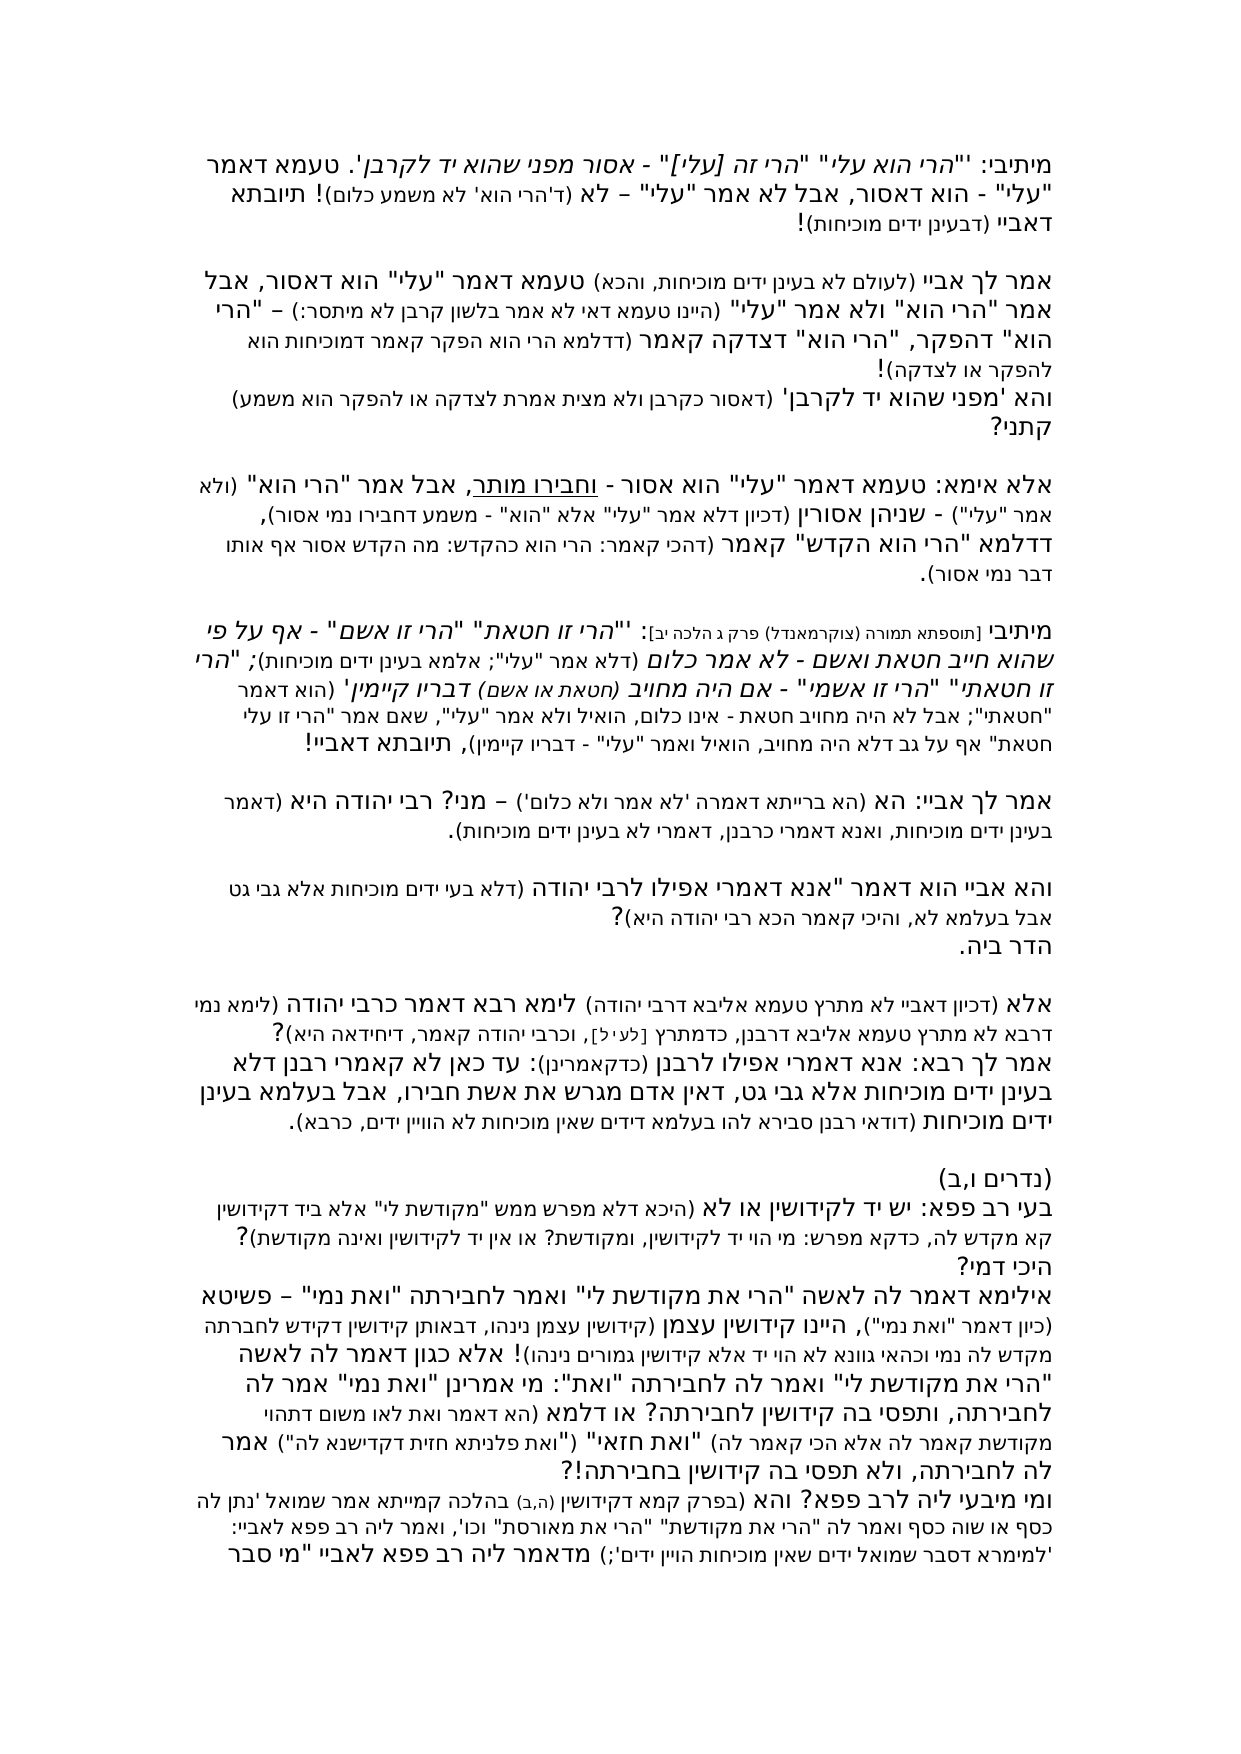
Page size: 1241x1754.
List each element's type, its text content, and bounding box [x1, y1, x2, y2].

text אלא (דכיון דאביי לא מתרץ טעמא אליבא דרבי יהודה) לימא רבא דאמר כרבי יהודה (לימא נמי דרבא לא מתרץ טעמא אליבא דרבנן, כדמתרץ [לעיל], וכרבי יהודה קאמר, דיחידאה היא)? [187, 989, 1053, 1048]
text מיתיבי: '"הרי הוא עלי" "הרי זה [עלי]" - אסור מפני שהוא יד לקרבן'. טעמא דאמר "עלי" - הוא דאסור, אבל לא אמר "עלי" – לא (ד'הרי הוא' לא משמע כלום)! תיובתא דאביי (דבעינן ידים מוכיחות)! [187, 150, 1053, 238]
text היכי דמי? [187, 1252, 1053, 1281]
text הדר ביה. [187, 932, 1053, 961]
text אלא אימא: טעמא דאמר "עלי" הוא אסור - וחבירו מותר, אבל אמר "הרי הוא" (ולא אמר "עלי") - שניהן אסורין (דכיון דלא אמר "עלי" אלא "הוא" - משמע דחבירו נמי אסור), דדלמא "הרי הוא הקדש" קאמר (דהכי קאמר: הרי הוא כהקדש: מה הקדש אסור אף אותו דבר נמי אסור). [187, 470, 1053, 587]
text בעי רב פפא: יש יד לקידושין או לא (היכא דלא מפרש ממש "מקודשת לי" אלא ביד דקידושין קא מקדש לה, כדקא מפרש: מי הוי יד לקידושין, ומקודשת? או אין יד לקידושין ואינה מקודשת)? [187, 1193, 1053, 1252]
text אמר לך אביי: הא (הא ברייתא דאמרה 'לא אמר ולא כלום') – מני? רבי יהודה היא (דאמר בעינן ידים מוכיחות, ואנא דאמרי כרבנן, דאמרי לא בעינן ידים מוכיחות). [187, 786, 1053, 844]
text אילימא דאמר לה לאשה "הרי את מקודשת לי" ואמר לחבירתה "ואת נמי" – פשיטא (כיון דאמר "ואת נמי"), היינו קידושין עצמן (קידושין עצמן נינהו, דבאותן קידושין דקידש לחברתה מקדש לה נמי וכהאי גוונא לא הוי יד אלא קידושין גמורים נינהו)! אלא כגון דאמר לה לאשה "הרי את מקודשת לי" ואמר לה לחבירתה "ואת": מי אמרינן "ואת נמי" אמר לה לחבירתה, ותפסי בה קידושין לחבירתה? או דלמא (הא דאמר ואת לאו משום דתהוי מקודשת קאמר לה אלא הכי קאמר לה) "ואת חזאי" ("ואת פלניתא חזית דקדישנא לה") אמר לה לחבירתה, ולא תפסי בה קידושין בחבירתה!? [187, 1281, 1053, 1486]
text אמר לך אביי (לעולם לא בעינן ידים מוכיחות, והכא) טעמא דאמר "עלי" הוא דאסור, אבל אמר "הרי הוא" ולא אמר "עלי" (היינו טעמא דאי לא אמר בלשון קרבן לא מיתסר:) – "הרי הוא" דהפקר, "הרי הוא" דצדקה קאמר (דדלמא הרי הוא הפקר קאמר דמוכיחות הוא להפקר או לצדקה)! [187, 266, 1053, 383]
text והא אביי הוא דאמר "אנא דאמרי אפילו לרבי יהודה (דלא בעי ידים מוכיחות אלא גבי גט אבל בעלמא לא, והיכי קאמר הכא רבי יהודה היא)? [187, 873, 1053, 932]
text מיתיבי [תוספתא תמורה (צוקרמאנדל) פרק ג הלכה יב]: '"הרי זו חטאת" "הרי זו אשם" - אף על פי שהוא חייב חטאת ואשם - לא אמר כלום (דלא אמר "עלי"; אלמא בעינן ידים מוכיחות); "הרי זו חטאתי" "הרי זו אשמי" - אם היה מחויב (חטאת או אשם) דבריו קיימין' (הוא דאמר "חטאתי"; אבל לא היה מחויב חטאת - אינו כלום, הואיל ולא אמר "עלי", שאם אמר "הרי זו עלי חטאת" אף על גב דלא היה מחויב, הואיל ואמר "עלי" - דבריו קיימין), תיובתא דאביי! [187, 616, 1053, 757]
text ומי מיבעי ליה לרב פפא? והא (בפרק קמא דקידושין (ה,ב) בהלכה קמייתא אמר שמואל 'נתן לה כסף או שוה כסף ואמר לה "הרי את מקודשת" "הרי את מאורסת" וכו', ואמר ליה רב פפא לאביי: 'למימרא דסבר שמואל ידים שאין מוכיחות הויין ידים';) מדאמר ליה רב פפא לאביי "מי סבר [187, 1486, 1053, 1568]
text והא 'מפני שהוא יד לקרבן' (דאסור כקרבן ולא מצית אמרת לצדקה או להפקר הוא משמע) קתני? [187, 383, 1053, 442]
text אמר לך רבא: אנא דאמרי אפילו לרבנן (כדקאמרינן): עד כאן לא קאמרי רבנן דלא בעינן ידים מוכיחות אלא גבי גט, דאין אדם מגרש את אשת חבירו, אבל בעלמא בעינן ידים מוכיחות (דודאי רבנן סבירא להו בעלמא דידים שאין מוכיחות לא הוויין ידים, כרבא). [187, 1048, 1053, 1136]
text (נדרים ו,ב) [187, 1164, 1053, 1193]
